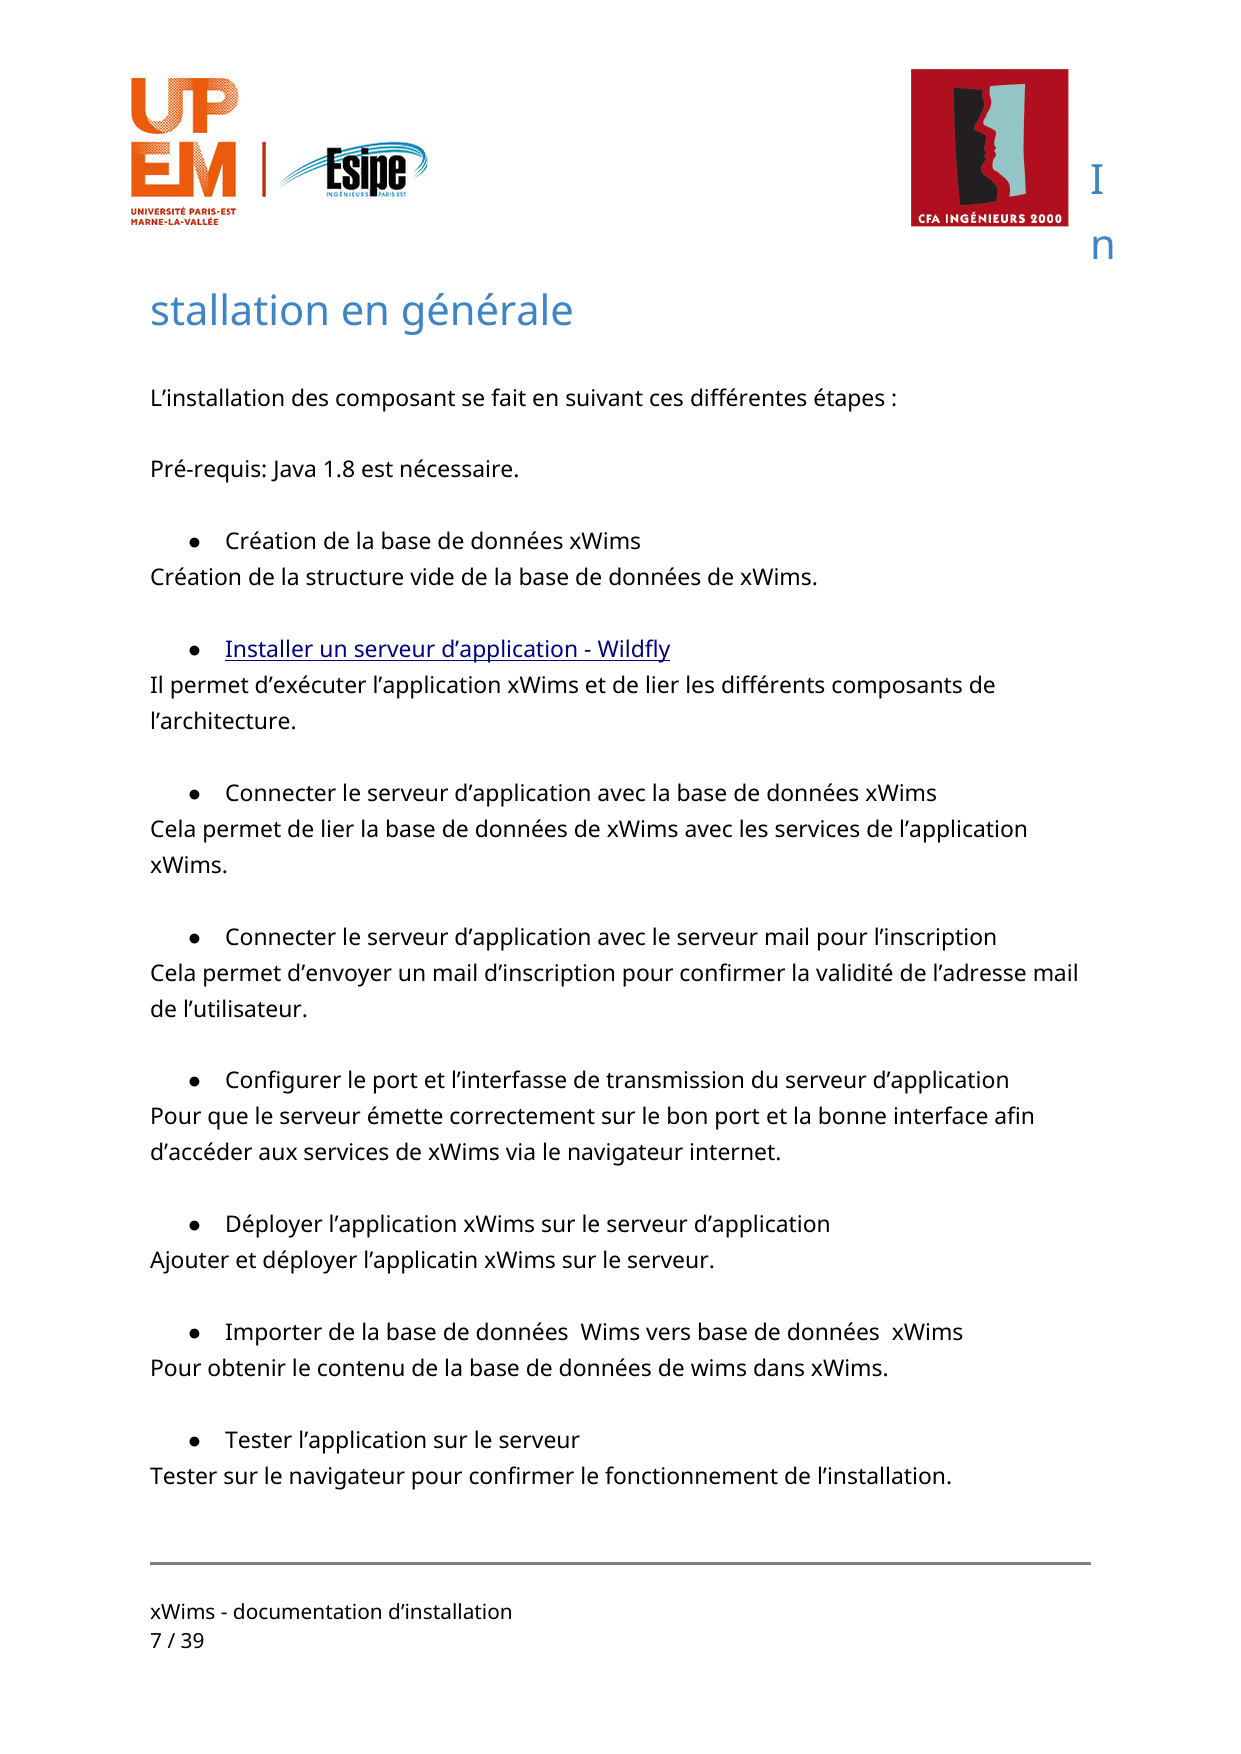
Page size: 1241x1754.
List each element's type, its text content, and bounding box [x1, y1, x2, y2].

list Déployer l’application xWims sur le serveur d’application [187, 1208, 1091, 1239]
text Pour obtenir le contenu de la base de données de wims dans xWims. [150, 1352, 1091, 1383]
list Connecter le serveur d’application avec le serveur mail pour l’inscription [187, 921, 1091, 952]
text Il permet d’exécuter l’application xWims et de lier les différents composants de l’architecture. [150, 669, 1091, 736]
text Pré-requis: Java 1.8 est nécessaire. [150, 453, 1091, 485]
text Création de la structure vide de la base de données de xWims. [150, 561, 1091, 592]
text Cela permet d’envoyer un mail d’inscription pour confirmer la validité de l’adresse mail de l’utilisateur. [150, 957, 1091, 1024]
text Cela permet de lier la base de données de xWims avec les services de l’application xWims. [150, 813, 1091, 880]
list Tester l’application sur le serveur [187, 1424, 1091, 1455]
list Configurer le port et l’interfasse de transmission du serveur d’application [187, 1064, 1091, 1096]
subtitle Installation en générale [150, 150, 1091, 337]
text L’installation des composant se fait en suivant ces différentes étapes : [150, 382, 1091, 413]
text Pour que le serveur émette correctement sur le bon port et la bonne interface afin d’accéder aux services de xWims via le navigateur internet. [150, 1100, 1091, 1167]
text Tester sur le navigateur pour confirmer le fonctionnement de l’installation. [150, 1460, 1091, 1491]
text Ajouter et déployer l’applicatin xWims sur le serveur. [150, 1244, 1091, 1275]
list Importer de la base de données Wims vers base de données xWims [187, 1316, 1091, 1347]
list Installer un serveur d’application - Wildfly [187, 633, 1091, 664]
picture [131, 78, 428, 225]
list Création de la base de données xWims [187, 525, 1091, 557]
picture [907, 66, 1072, 230]
list Connecter le serveur d’application avec la base de données xWims [187, 777, 1091, 808]
